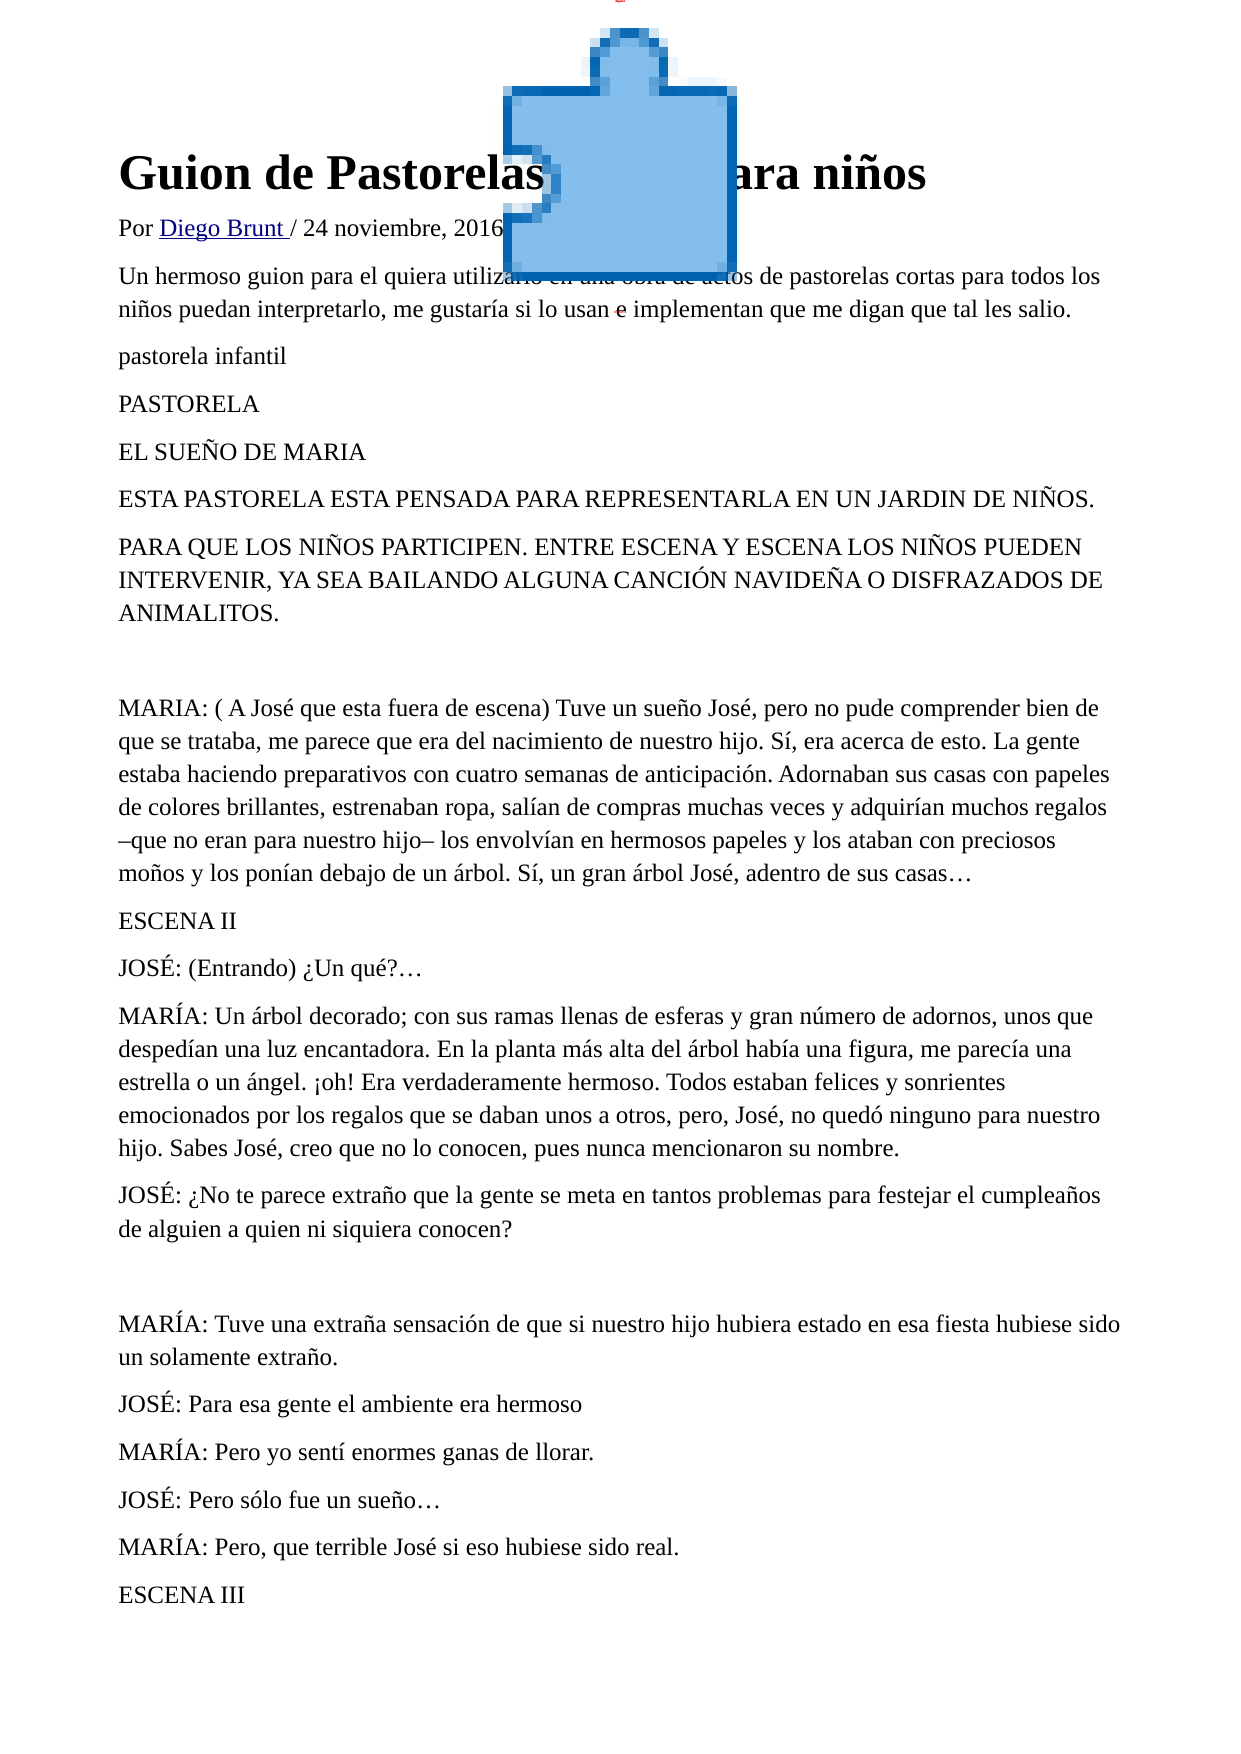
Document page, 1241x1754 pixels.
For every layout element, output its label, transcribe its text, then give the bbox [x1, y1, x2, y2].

text Un hermoso guion para el quiera utilizarlo en una obra de actos de pastorelas cortas para todos los niños puedan interpretarlo, me gustaría si lo usan e implementan que me digan que tal les salio. [118, 261, 1122, 322]
text pastorela infantil [118, 341, 1122, 370]
text PASTORELA [118, 389, 1122, 418]
text ESCENA III [118, 1580, 1122, 1609]
text JOSÉ: ¿No te parece extraño que la gente se meta en tantos problemas para festejar el cumpleaños de alguien a quien ni siquiera conocen? [118, 1181, 1122, 1242]
text EL SUEÑO DE MARIA [118, 437, 1122, 465]
text PARA QUE LOS NIÑOS PARTICIPEN. ENTRE ESCENA Y ESCENA LOS NIÑOS PUEDEN INTERVENIR, YA SEA BAILANDO ALGUNA CANCIÓN NAVIDEÑA O DISFRAZADOS DE ANIMALITOS. [118, 532, 1122, 627]
text ESTA PASTORELA ESTA PENSADA PARA REPRESENTARLA EN UN JARDIN DE NIÑOS. [118, 484, 1122, 513]
text Por Diego Brunt / 24 noviembre, 2016 [118, 213, 503, 242]
text MARÍA: Pero, que terrible José si eso hubiese sido real. [118, 1532, 1122, 1561]
text JOSÉ: (Entrando) ¿Un qué?… [118, 953, 1122, 982]
text JOSÉ: Para esa gente el ambiente era hermoso [118, 1389, 1122, 1418]
text MARÍA: Un árbol decorado; con sus ramas llenas de esferas y gran número de adornos, unos que despedían una luz encantadora. En la planta más alta del árbol había una figura, me parecía una estrella o un ángel. ¡oh! Era verdaderamente hermoso. Todos estaban felices y sonrientes emocionados por los regalos que se daban unos a otros, pero, José, no quedó ninguno para nuestro hijo. Sabes José, creo que no lo conocen, pues nunca mencionaron su nombre. [118, 1001, 1122, 1162]
text MARÍA: Pero yo sentí enormes ganas de llorar. [118, 1437, 1122, 1466]
text MARÍA: Tuve una extraña sensación de que si nuestro hijo hubiera estado en esa fiesta hubiese sido un solamente extraño. [118, 1309, 1122, 1371]
text JOSÉ: Pero sólo fue un sueño… [118, 1485, 1122, 1513]
text MARIA: ( A José que esta fuera de escena) Tuve un sueño José, pero no pude comprender bien de que se trataba, me parece que era del nacimiento de nuestro hijo. Sí, era acerca de esto. La gente estaba haciendo preparativos con cuatro semanas de anticipación. Adornaban sus casas con papeles de colores brillantes, estrenaban ropa, salían de compras muchas veces y adquirían muchos regalos –que no eran para nuestro hijo– los envolvían en hermosos papeles y los ataban con preciosos moños y los ponían debajo de un árbol. Sí, un gran árbol José, adentro de sus casas… [118, 693, 1122, 887]
text [737, 213, 1122, 242]
text ESCENA II [118, 906, 1122, 934]
subtitle Guion de Pastorelas cortas para niños [737, 143, 1122, 201]
subtitle Guion de Pastorelas cortas para niños [118, 143, 542, 201]
